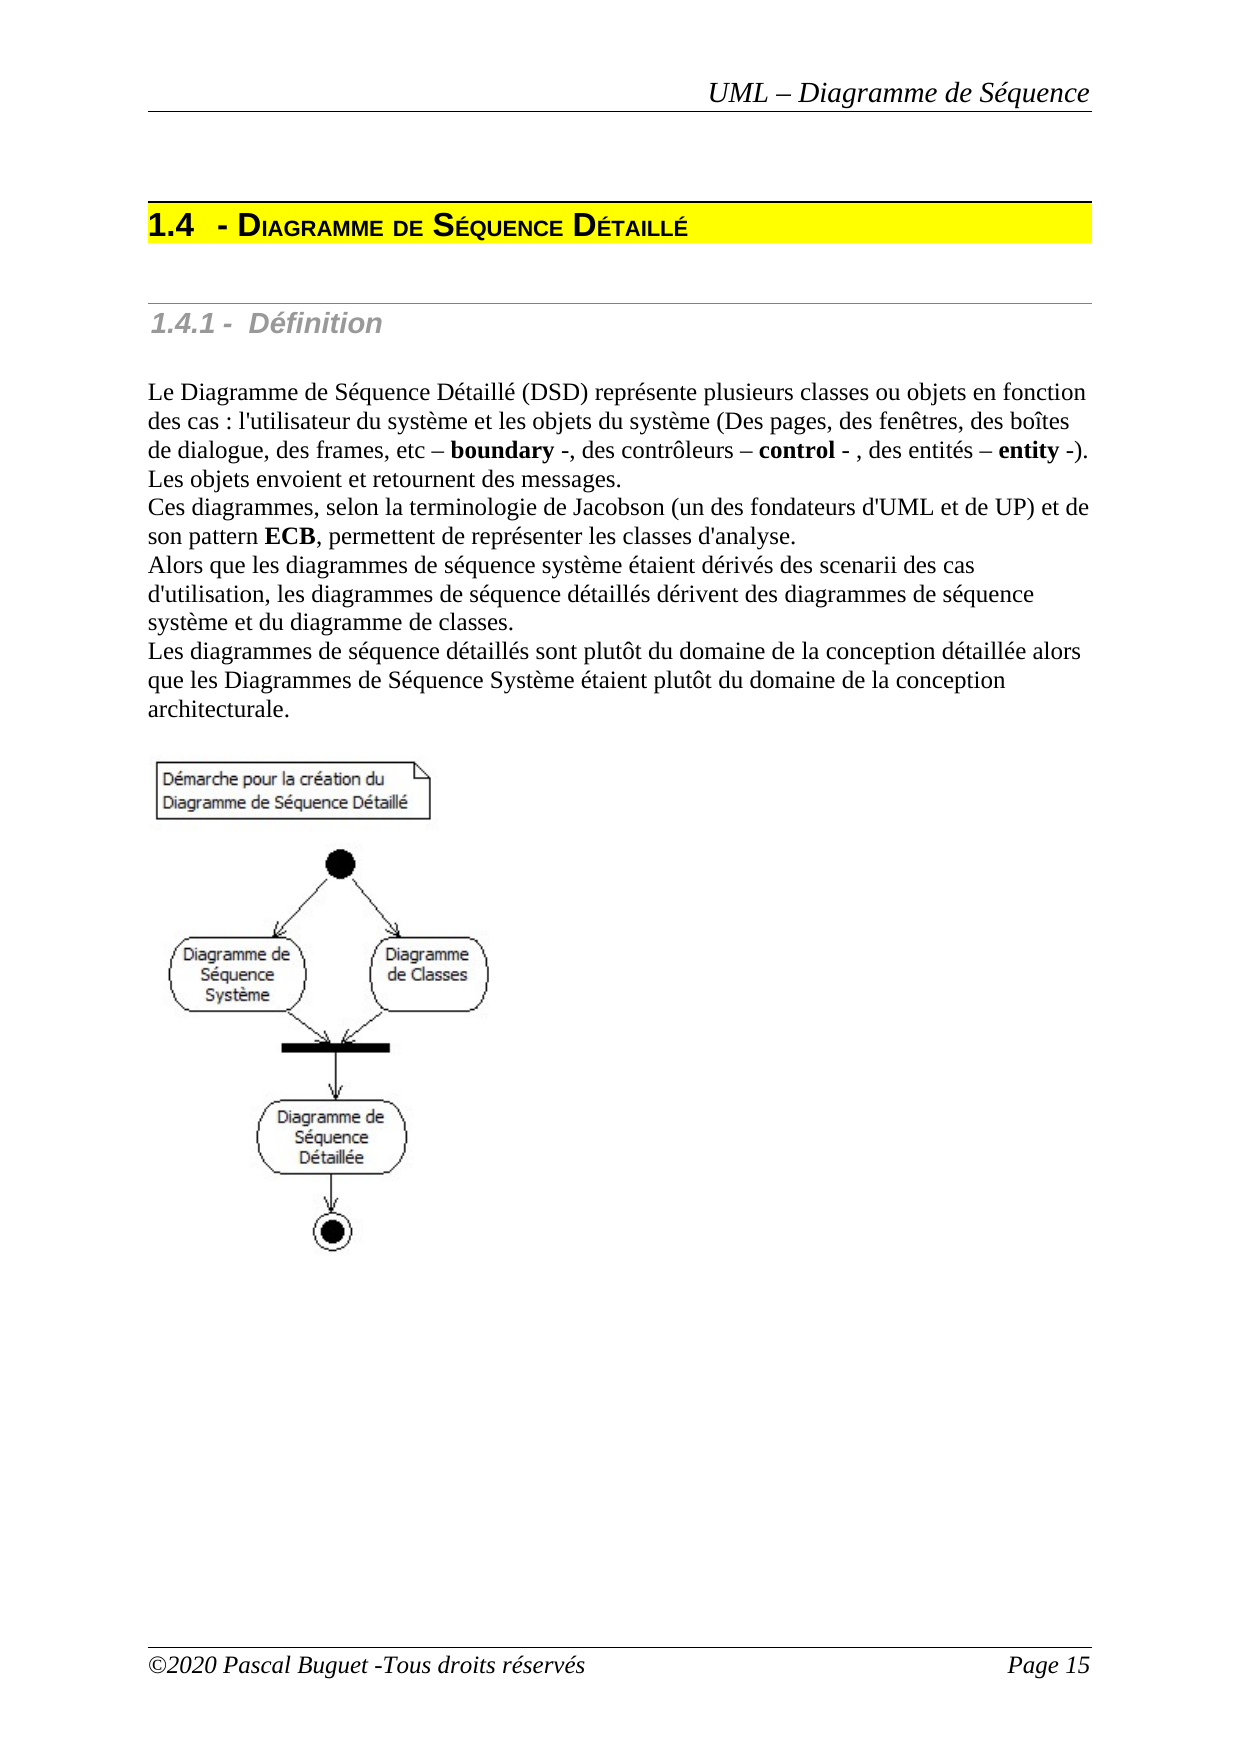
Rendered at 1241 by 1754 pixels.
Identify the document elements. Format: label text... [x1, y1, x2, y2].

text Les diagrammes de séquence détaillés sont plutôt du domaine de la conception détaillée alors que les Diagrammes de Séquence Système étaient plutôt du domaine de la conception architecturale. [148, 636, 1092, 722]
text Le Diagramme de Séquence Détaillé (DSD) représente plusieurs classes ou objets en fonction des cas : l'utilisateur du système et les objets du système (Des pages, des fenêtres, des boîtes de dialogue, des frames, etc – boundary -, des contrôleurs – control - , des entités – entity -). Les objets envoient et retournent des messages. [148, 377, 1092, 492]
subtitle - Diagramme de Séquence Détaillé [148, 203, 1092, 243]
text Ces diagrammes, selon la terminologie de Jacobson (un des fondateurs d'UML et de UP) et de son pattern ECB, permettent de représenter les classes d'analyse. [148, 492, 1092, 550]
picture [147, 751, 500, 1264]
text Alors que les diagrammes de séquence système étaient dérivés des scenarii des cas d'utilisation, les diagrammes de séquence détaillés dérivent des diagrammes de séquence système et du diagramme de classes. [148, 550, 1092, 636]
subtitle - Définition [148, 304, 1092, 342]
